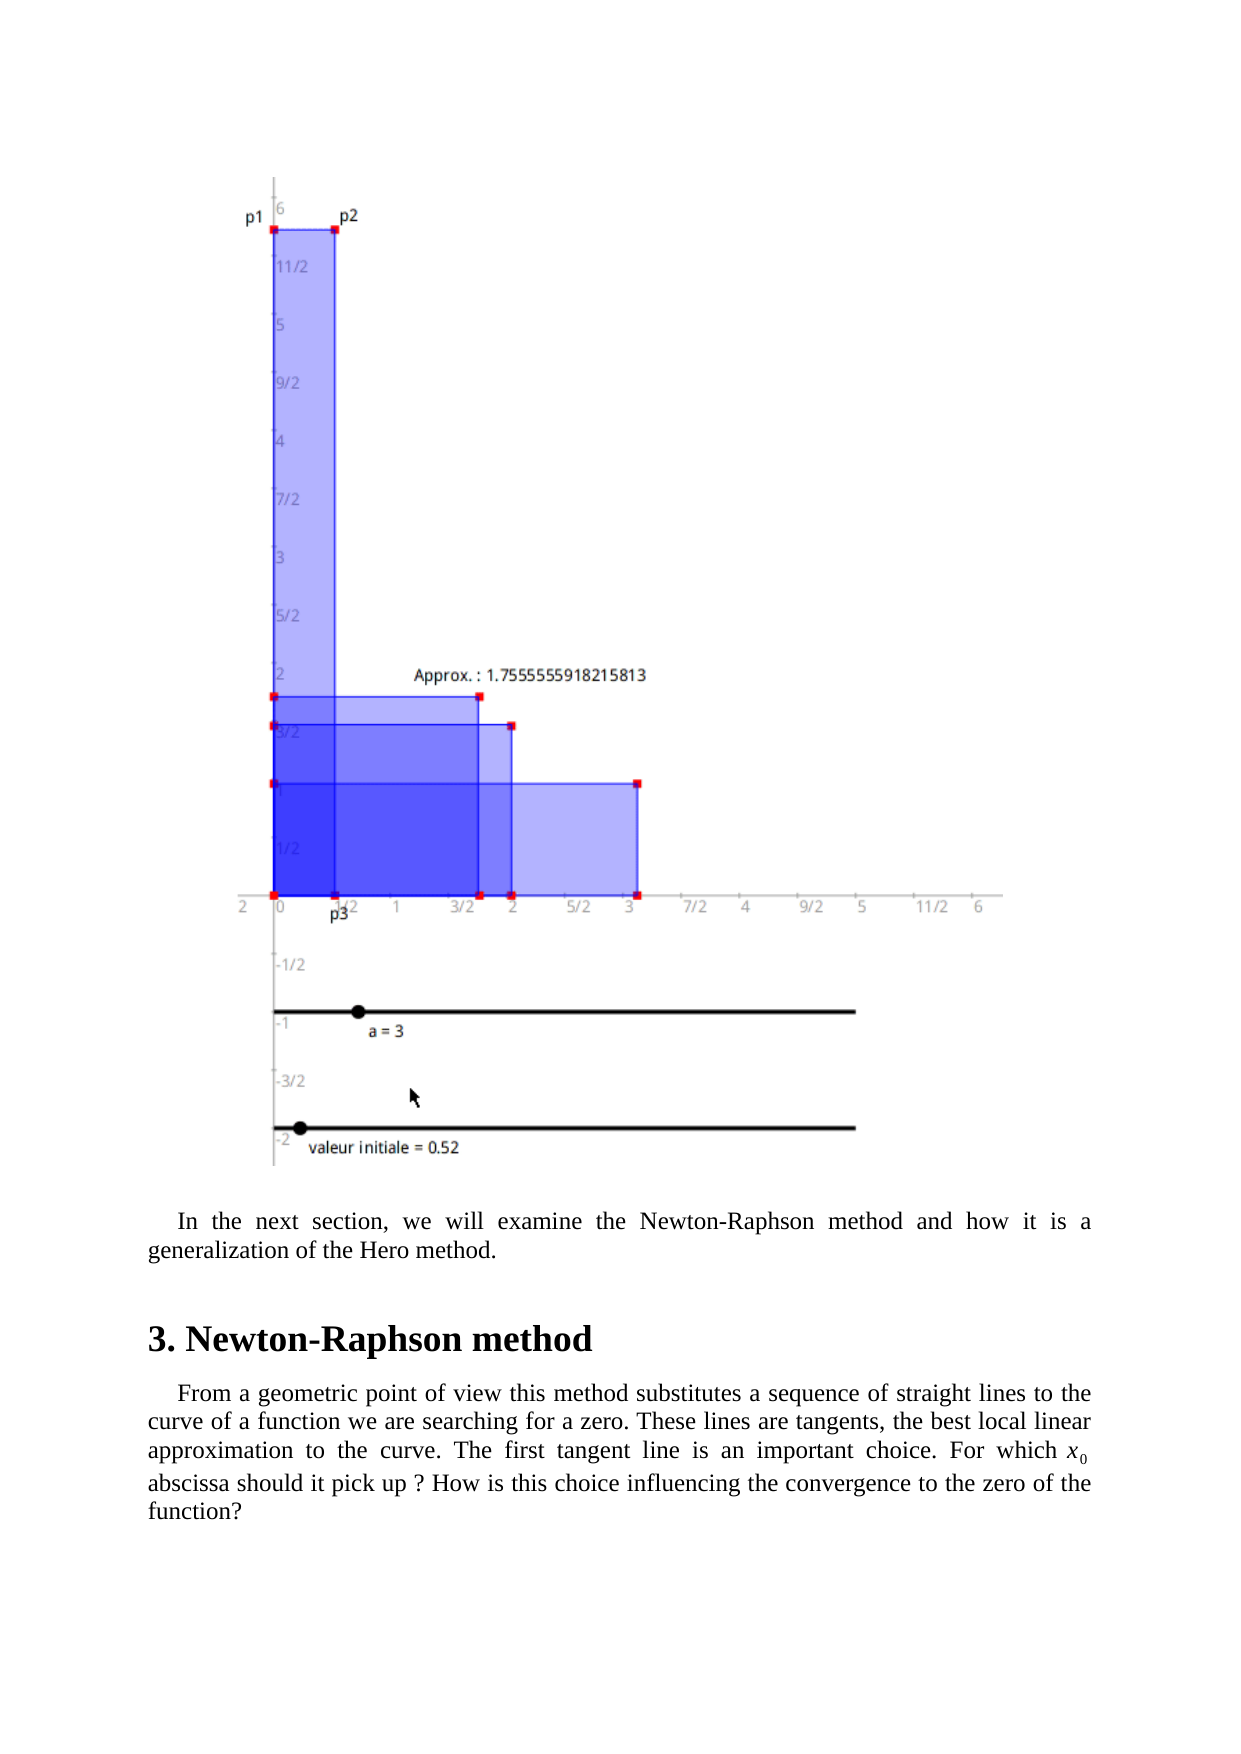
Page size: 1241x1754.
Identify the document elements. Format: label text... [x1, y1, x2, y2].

list Newton-Raphson method [148, 1317, 1093, 1360]
text From a geometric point of view this method substitutes a sequence of straight lines to the curve of a function we are searching for a zero. These lines are tangents, the best local linear approximation to the curve. The first tangent line is an important choice. For whichabscissa should it pick up ? How is this choice influencing the convergence to the zero of the function? [148, 1378, 1093, 1525]
text In the next section, we will examine the Newton-Raphson method and how it is a generalization of the Hero method. [148, 1206, 1093, 1264]
picture [237, 177, 1003, 1166]
